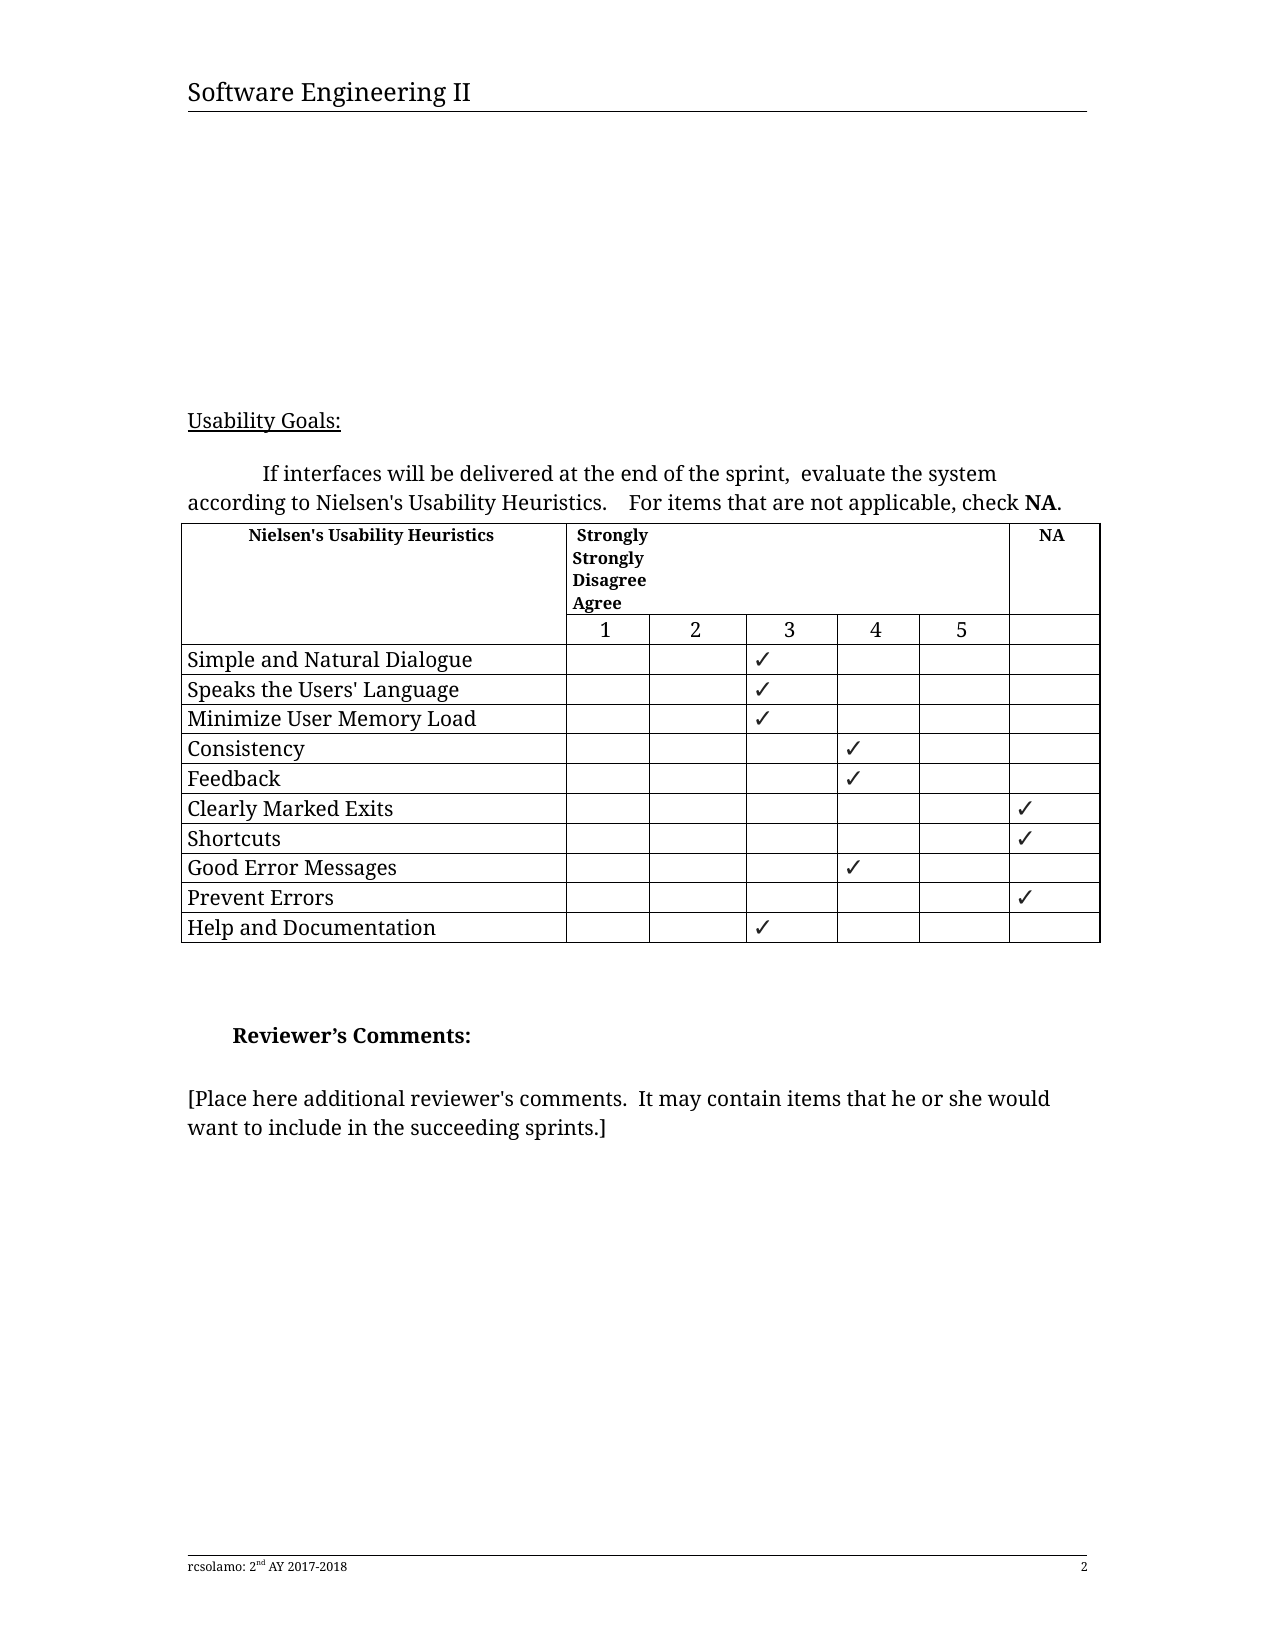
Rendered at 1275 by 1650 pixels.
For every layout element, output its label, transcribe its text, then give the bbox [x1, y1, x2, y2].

table_cell ✓ [747, 705, 837, 733]
table_cell [920, 764, 1009, 793]
table_cell ✓ [1010, 824, 1099, 852]
table_cell ✓ [1010, 794, 1099, 823]
table_cell [567, 913, 649, 942]
table_cell Consistency [182, 734, 566, 763]
table_cell [567, 705, 649, 733]
table_cell ✓ [838, 734, 919, 763]
table_cell Simple and Natural Dialogue [182, 645, 566, 674]
table_cell [838, 883, 919, 912]
text Usability Goals: [187, 406, 1087, 434]
table_cell [747, 883, 837, 912]
table_cell [1010, 615, 1099, 644]
table_cell [1010, 675, 1099, 703]
table_cell [747, 824, 837, 852]
table_cell [1010, 645, 1099, 674]
table_cell [650, 913, 746, 942]
table_cell [1010, 854, 1099, 882]
table_cell [567, 645, 649, 674]
table_cell Prevent Errors [182, 883, 566, 912]
table_cell Minimize User Memory Load [182, 705, 566, 733]
table_cell 2 [650, 615, 746, 644]
table_cell [1010, 764, 1099, 793]
subtitle Reviewer’s Comments: [187, 1021, 1087, 1078]
table_cell [650, 794, 746, 823]
table_cell [838, 794, 919, 823]
table_cell [650, 645, 746, 674]
table_cell [920, 794, 1009, 823]
table_cell 1 [567, 615, 649, 644]
table_cell Help and Documentation [182, 913, 566, 942]
table_cell [920, 913, 1009, 942]
table_cell [567, 824, 649, 852]
table_cell ✓ [747, 913, 837, 942]
table_cell [838, 824, 919, 852]
table_cell Shortcuts [182, 824, 566, 852]
table_cell [920, 705, 1009, 733]
table_cell [838, 645, 919, 674]
table_cell [920, 645, 1009, 674]
table_cell [650, 883, 746, 912]
table_cell [920, 854, 1009, 882]
table_cell [567, 883, 649, 912]
table_cell [838, 913, 919, 942]
table_header NA [1010, 524, 1099, 614]
table_cell [747, 734, 837, 763]
table_cell Clearly Marked Exits [182, 794, 566, 823]
table_cell 5 [920, 615, 1009, 644]
text [Place here additional reviewer's comments. It may contain items that he or she would want to include in the succeeding sprints.] [187, 1084, 1087, 1141]
table_cell ✓ [838, 764, 919, 793]
table_cell ✓ [838, 854, 919, 882]
table_cell [567, 854, 649, 882]
table_cell [838, 675, 919, 703]
table_cell ✓ [747, 645, 837, 674]
table_cell [650, 824, 746, 852]
table_cell [650, 764, 746, 793]
table_cell Good Error Messages [182, 854, 566, 882]
table_cell [838, 705, 919, 733]
table_cell Feedback [182, 764, 566, 793]
table_cell [747, 854, 837, 882]
table_cell [920, 883, 1009, 912]
table_cell [650, 675, 746, 703]
table_cell [1010, 705, 1099, 733]
table_cell [747, 794, 837, 823]
table_cell ✓ [747, 675, 837, 703]
table_cell [1010, 913, 1099, 942]
table_cell [567, 794, 649, 823]
table_header Strongly Strongly Disagree Agree [567, 524, 1009, 614]
table_cell [650, 734, 746, 763]
table_cell [920, 675, 1009, 703]
table_header Nielsen's Usability Heuristics [182, 524, 566, 644]
table_cell [650, 854, 746, 882]
table_cell [650, 705, 746, 733]
table_cell [1010, 734, 1099, 763]
table_cell ✓ [1010, 883, 1099, 912]
table_cell [567, 764, 649, 793]
table_cell [567, 675, 649, 703]
table_cell 3 [747, 615, 837, 644]
subtitle If interfaces will be delivered at the end of the sprint, evaluate the system according to Nielsen's Usability Heuristics. For items that are not applicable, check NA. [187, 459, 1087, 516]
table_cell [747, 764, 837, 793]
table_cell 4 [838, 615, 919, 644]
table_cell [567, 734, 649, 763]
table_cell Speaks the Users' Language [182, 675, 566, 703]
table_cell [920, 824, 1009, 852]
table_cell [920, 734, 1009, 763]
